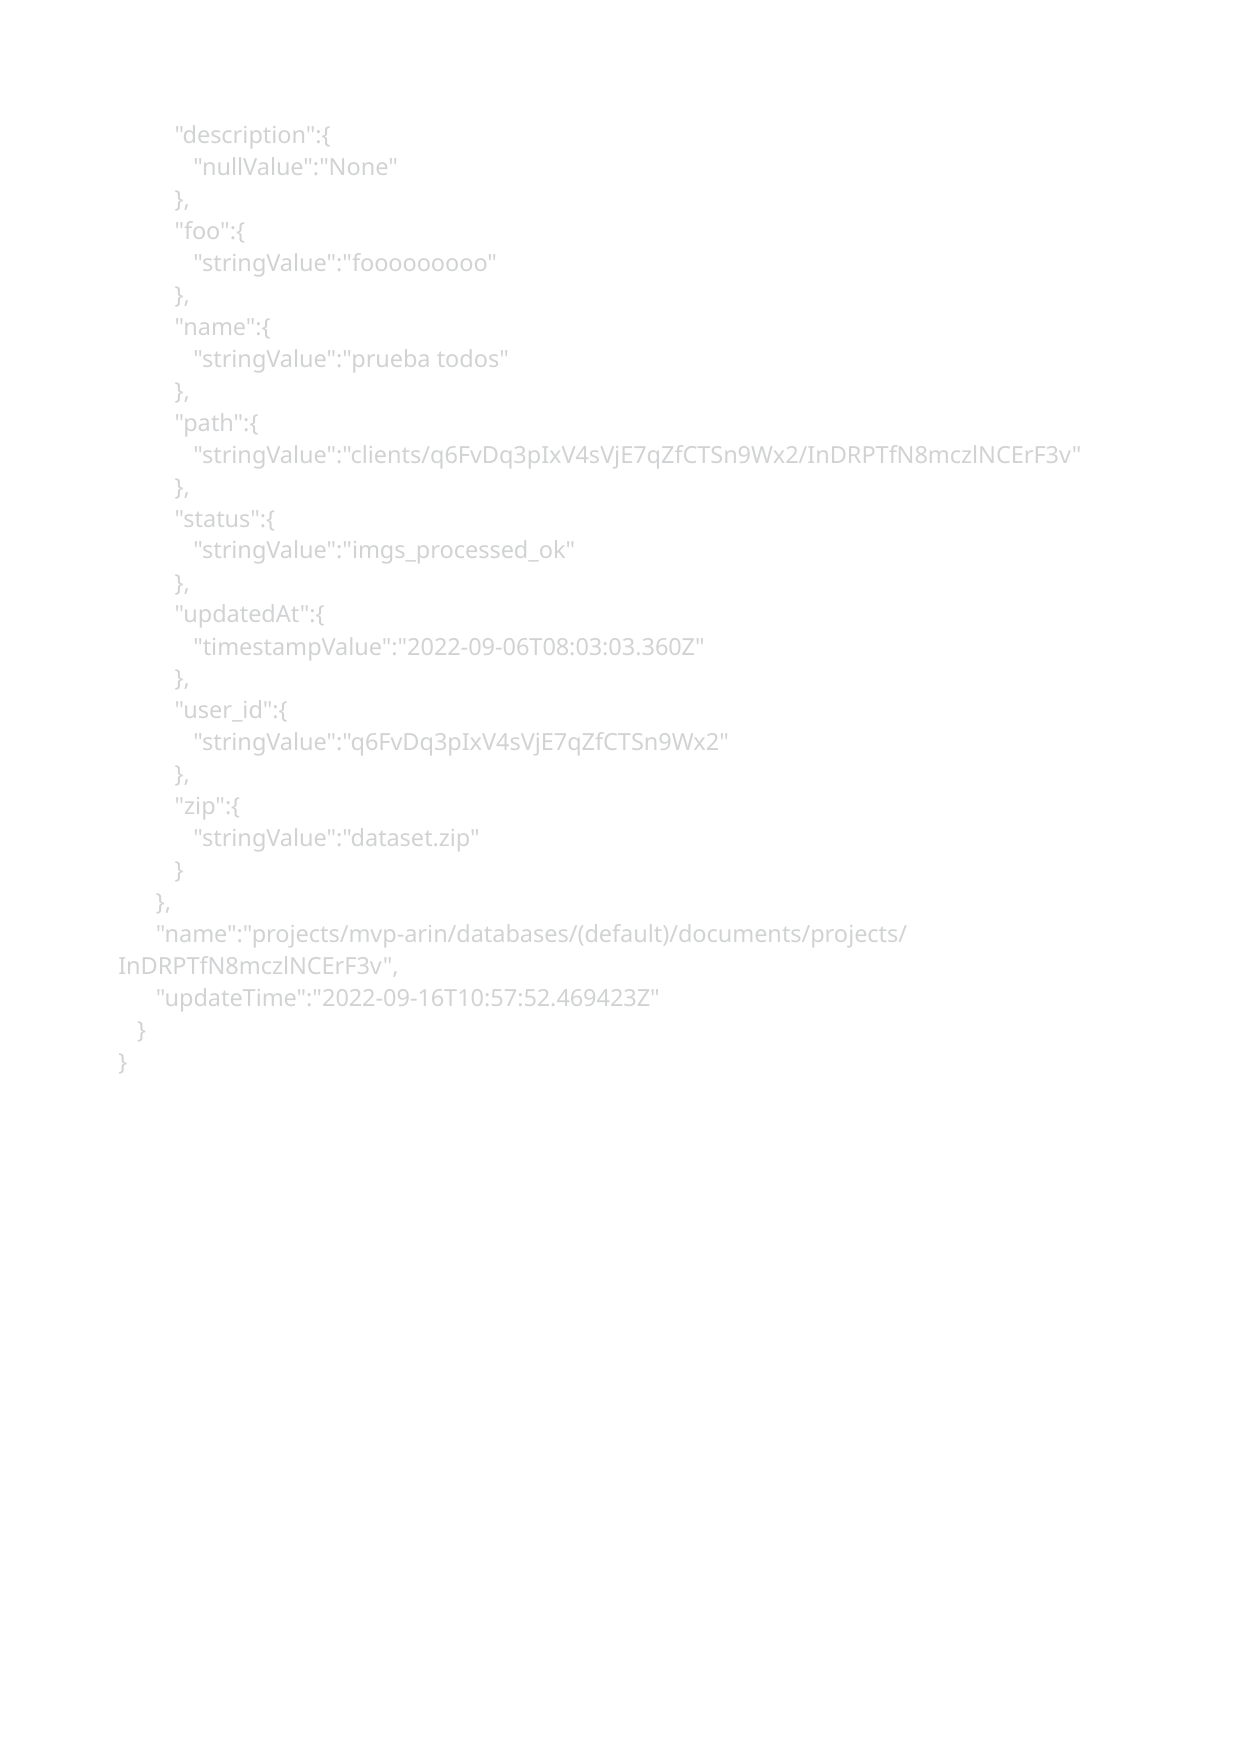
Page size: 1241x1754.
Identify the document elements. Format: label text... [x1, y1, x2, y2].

text "description":{ "nullValue":"None" }, "foo":{ "stringValue":"fooooooooo" }, "name":{ "stringValue":"prueba todos" }, "path":{ "stringValue":"clients/q6FvDq3pIxV4sVjE7qZfCTSn9Wx2/InDRPTfN8mczlNCErF3v" }, "status":{ "stringValue":"imgs_processed_ok" }, "updatedAt":{ "timestampValue":"2022-09-06T08:03:03.360Z" }, "user_id":{ "stringValue":"q6FvDq3pIxV4sVjE7qZfCTSn9Wx2" }, "zip":{ "stringValue":"dataset.zip" } }, "name":"projects/mvp-arin/databases/(default)/documents/projects/InDRPTfN8mczlNCErF3v", "updateTime":"2022-09-16T10:57:52.469423Z" } } [118, 118, 1122, 1077]
